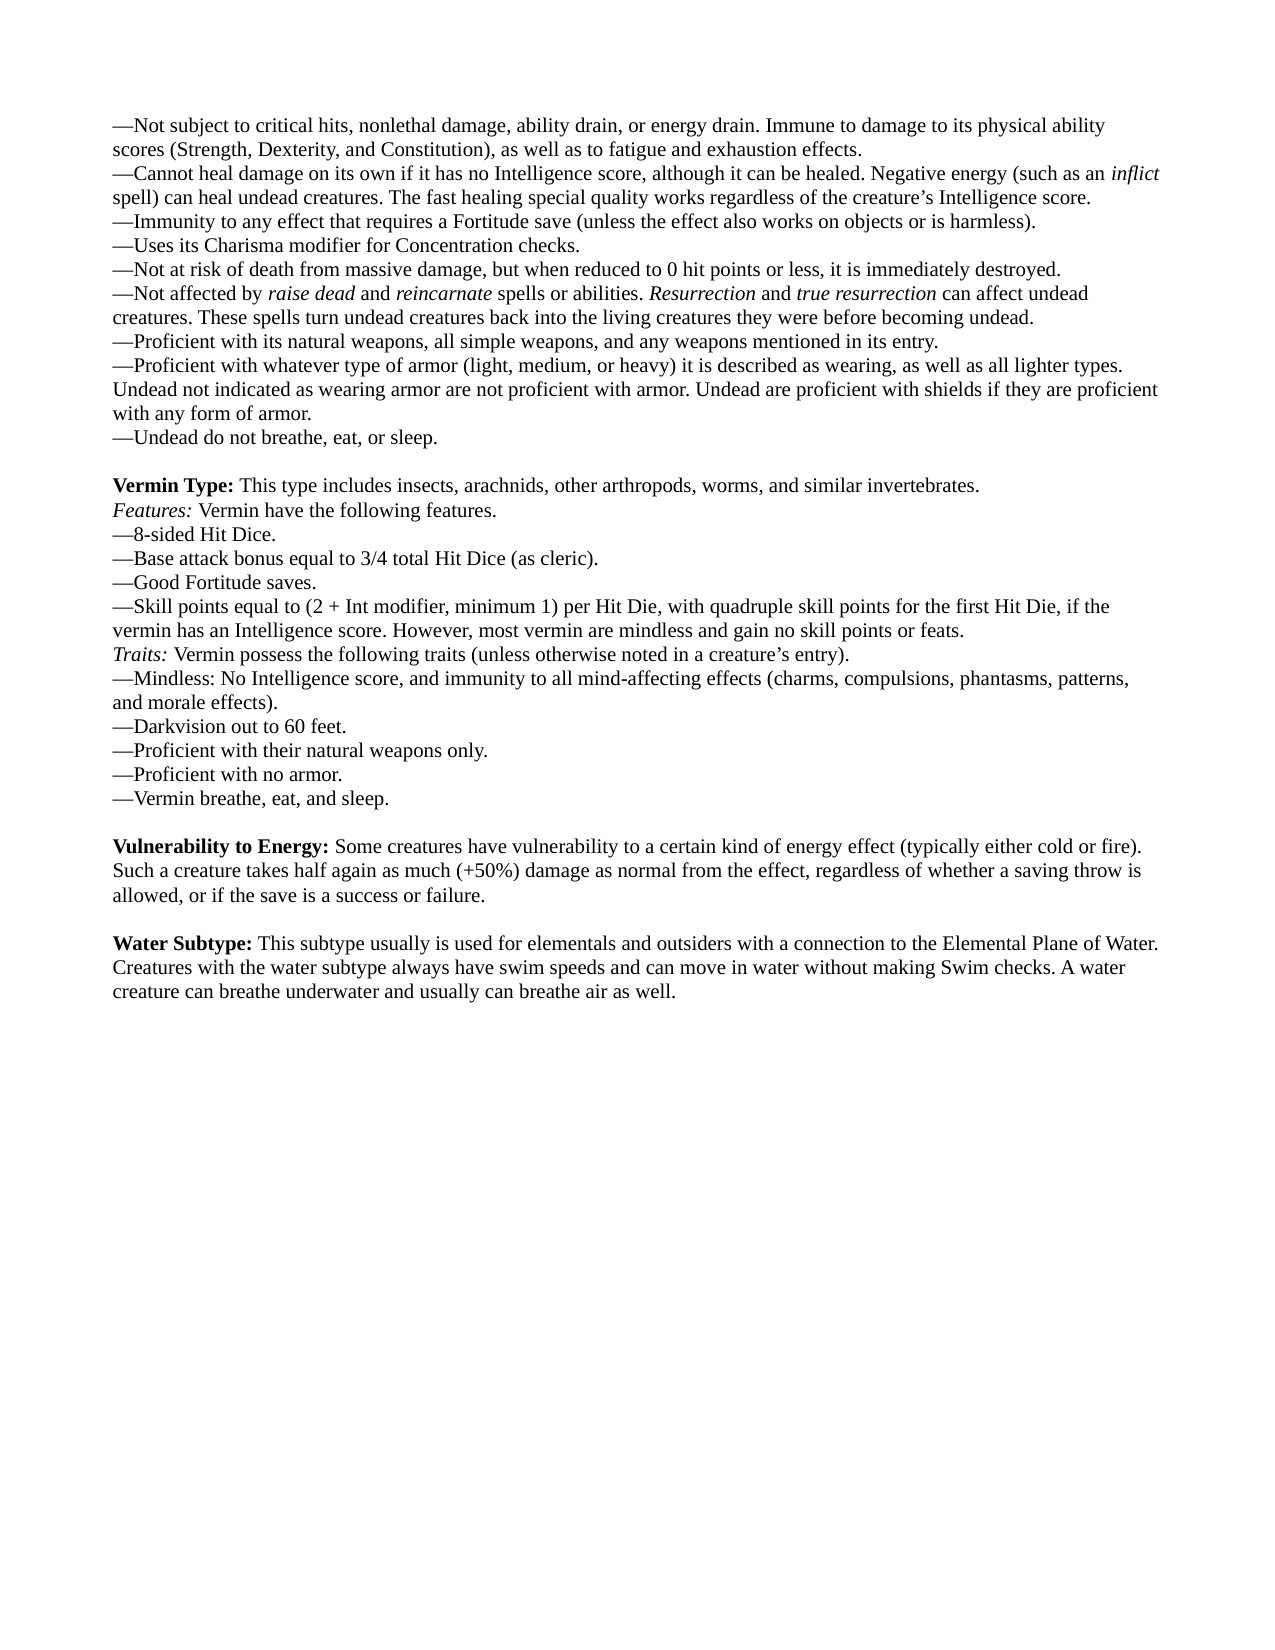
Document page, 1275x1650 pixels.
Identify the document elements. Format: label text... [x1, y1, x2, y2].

text —Base attack bonus equal to 3/4 total Hit Dice (as cleric). [112, 546, 1162, 570]
text —Darkvision out to 60 feet. [112, 714, 1162, 738]
text —Uses its Charisma modifier for Concentration checks. [112, 233, 1162, 257]
text —Good Fortitude saves. [112, 570, 1162, 594]
text —Cannot heal damage on its own if it has no Intelligence score, although it can be healed. Negative energy (such as an inflict spell) can heal undead creatures. The fast healing special quality works regardless of the creature’s Intelligence score. [112, 161, 1162, 209]
text —Not subject to critical hits, nonlethal damage, ability drain, or energy drain. Immune to damage to its physical ability scores (Strength, Dexterity, and Constitution), as well as to fatigue and exhaustion effects. [112, 112, 1162, 161]
text Vermin Type: This type includes insects, arachnids, other arthropods, worms, and similar invertebrates. [112, 473, 1162, 497]
text —Undead do not breathe, eat, or sleep. [112, 425, 1162, 449]
text —8-sided Hit Dice. [112, 522, 1162, 546]
text Traits: Vermin possess the following traits (unless otherwise noted in a creature’s entry). [112, 642, 1162, 666]
text —Not affected by raise dead and reincarnate spells or abilities. Resurrection and true resurrection can affect undead creatures. These spells turn undead creatures back into the living creatures they were before becoming undead. [112, 281, 1162, 329]
text Vulnerability to Energy: Some creatures have vulnerability to a certain kind of energy effect (typically either cold or fire). Such a creature takes half again as much (+50%) damage as normal from the effect, regardless of whether a saving throw is allowed, or if the save is a success or failure. [112, 834, 1162, 907]
text —Immunity to any effect that requires a Fortitude save (unless the effect also works on objects or is harmless). [112, 209, 1162, 233]
text Water Subtype: This subtype usually is used for elementals and outsiders with a connection to the Elemental Plane of Water. Creatures with the water subtype always have swim speeds and can move in water without making Swim checks. A water creature can breathe underwater and usually can breathe air as well. [112, 931, 1162, 1003]
text —Not at risk of death from massive damage, but when reduced to 0 hit points or less, it is immediately destroyed. [112, 257, 1162, 281]
text —Vermin breathe, eat, and sleep. [112, 786, 1162, 810]
text —Proficient with their natural weapons only. [112, 738, 1162, 762]
text —Proficient with whatever type of armor (light, medium, or heavy) it is described as wearing, as well as all lighter types. Undead not indicated as wearing armor are not proficient with armor. Undead are proficient with shields if they are proficient with any form of armor. [112, 353, 1162, 425]
text —Proficient with no armor. [112, 762, 1162, 786]
text —Skill points equal to (2 + Int modifier, minimum 1) per Hit Die, with quadruple skill points for the first Hit Die, if the vermin has an Intelligence score. However, most vermin are mindless and gain no skill points or feats. [112, 594, 1162, 642]
text —Proficient with its natural weapons, all simple weapons, and any weapons mentioned in its entry. [112, 329, 1162, 353]
text —Mindless: No Intelligence score, and immunity to all mind-affecting effects (charms, compulsions, phantasms, patterns, and morale effects). [112, 666, 1162, 714]
text Features: Vermin have the following features. [112, 497, 1162, 522]
